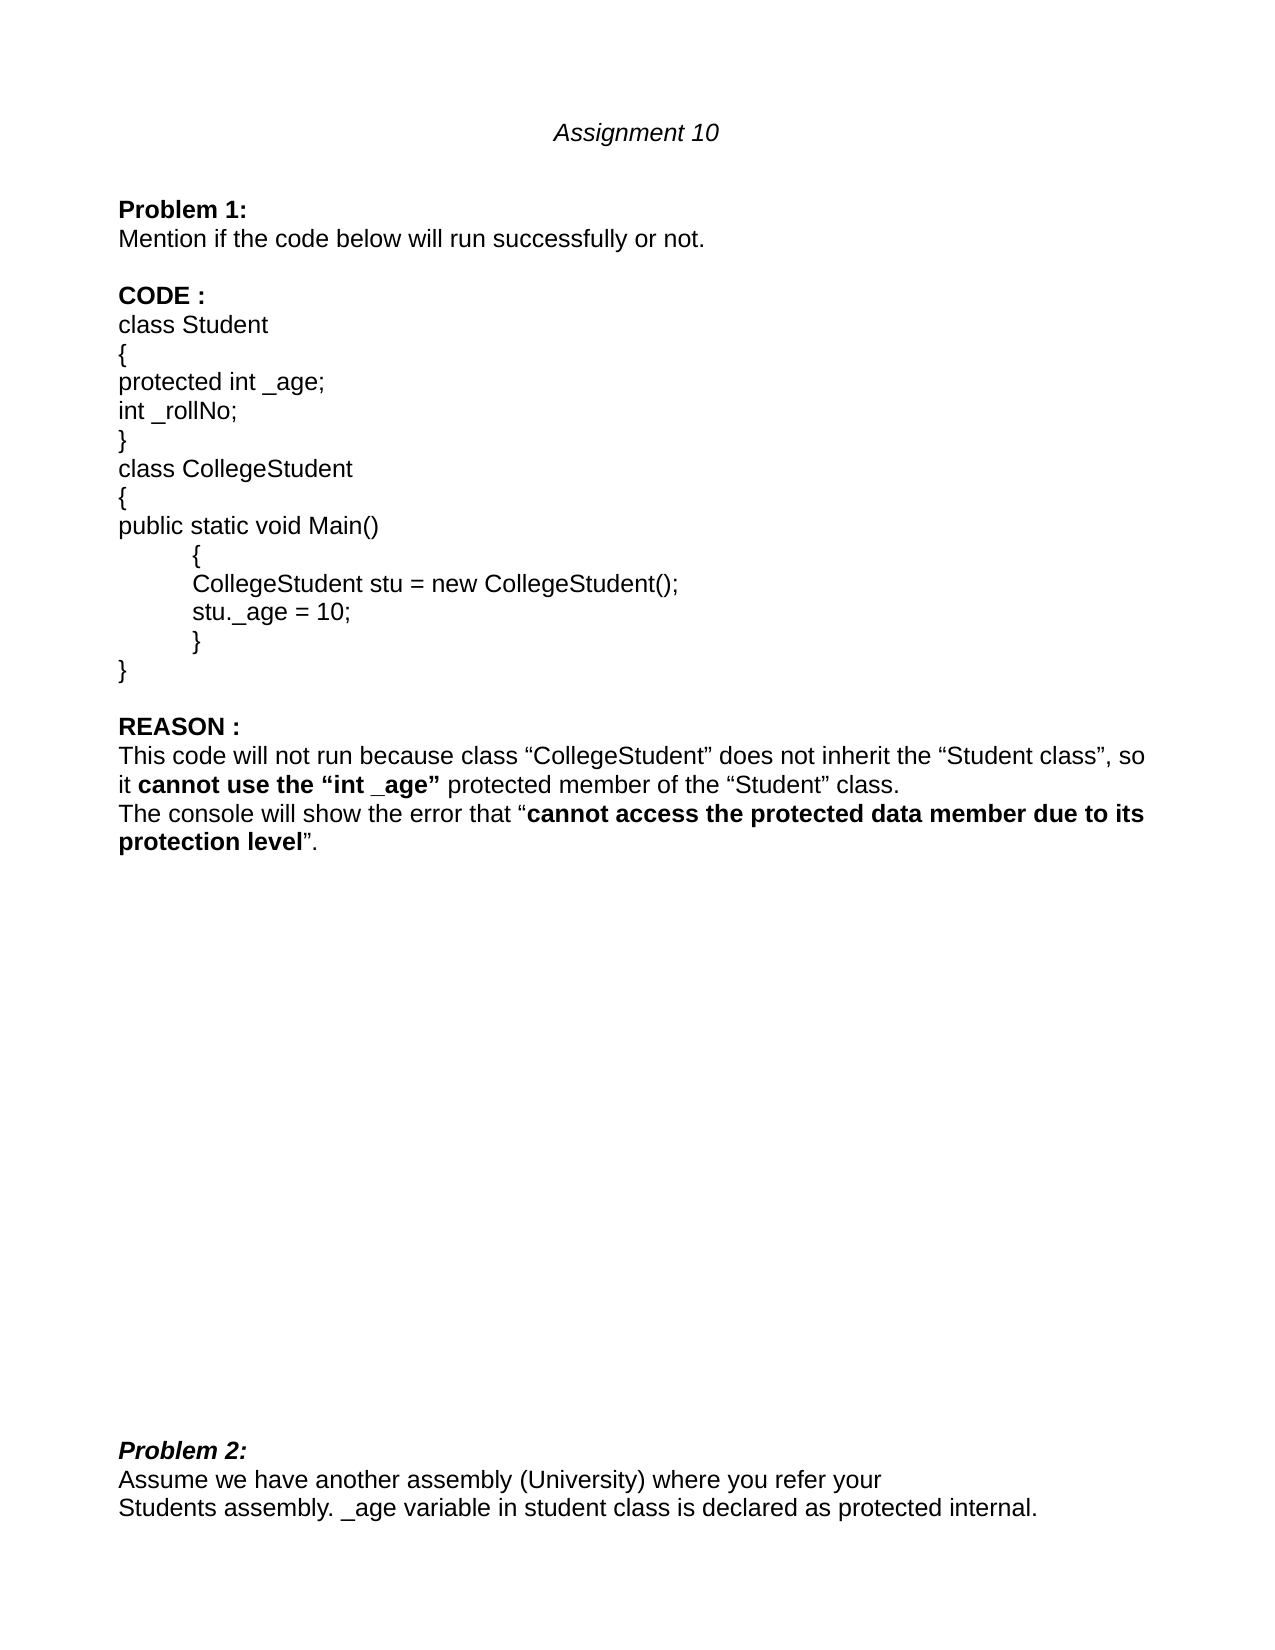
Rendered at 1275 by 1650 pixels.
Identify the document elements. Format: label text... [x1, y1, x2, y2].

text Problem 2: [118, 1436, 1157, 1464]
text REASON : [118, 712, 1157, 741]
text class CollegeStudent [118, 453, 1157, 482]
text { [118, 338, 1157, 367]
text Problem 1: [118, 195, 1157, 223]
text CODE : [118, 281, 1157, 310]
text CollegeStudent stu = new CollegeStudent(); [118, 568, 1157, 597]
text Students assembly. _age variable in student class is declared as protected internal. [118, 1493, 1157, 1522]
text stu._age = 10; [118, 597, 1157, 626]
text { [118, 540, 1157, 568]
text { [118, 482, 1157, 511]
text } [118, 655, 1157, 683]
text Assume we have another assembly (University) where you refer your [118, 1464, 1157, 1493]
text protected int _age; [118, 367, 1157, 396]
text Assignment 10 [118, 118, 1157, 147]
text int _rollNo; [118, 396, 1157, 425]
text class Student [118, 310, 1157, 338]
text } [118, 425, 1157, 453]
text Mention if the code below will run successfully or not. [118, 223, 1157, 252]
text } [118, 626, 1157, 655]
text public static void Main() [118, 511, 1157, 540]
text This code will not run because class “CollegeStudent” does not inherit the “Student class”, so it cannot use the “int _age” protected member of the “Student” class. [118, 741, 1157, 798]
text The console will show the error that “cannot access the protected data member due to its protection level”. [118, 798, 1157, 856]
